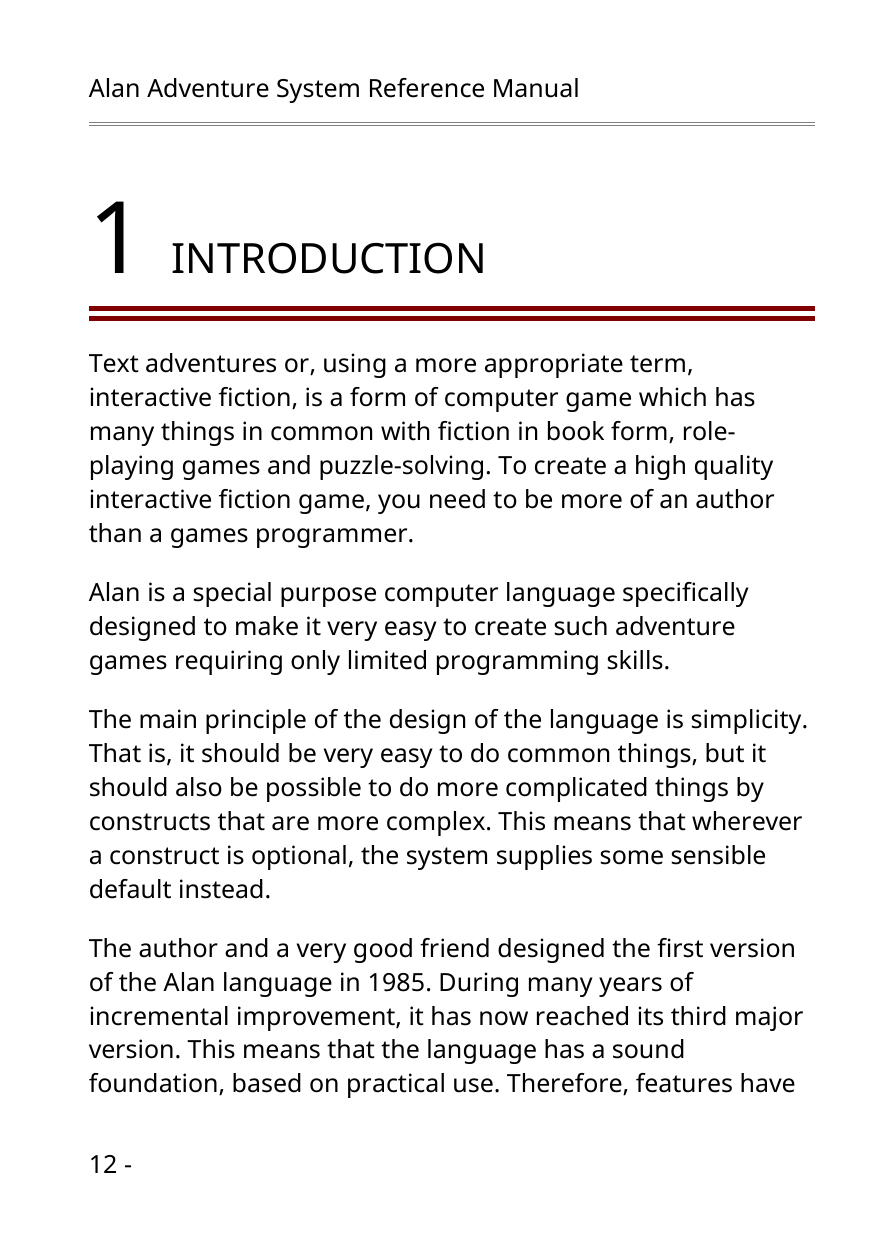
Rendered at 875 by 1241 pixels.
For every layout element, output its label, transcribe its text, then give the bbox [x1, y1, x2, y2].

text Text adventures or, using a more appropriate term, interactive fiction, is a form of computer game which has many things in common with fiction in book form, role-playing games and puzzle-solving. To create a high quality inter­active fiction game, you need to be more of an author than a games program­mer. [88, 346, 815, 550]
text The main principle of the design of the language is simplicity. That is, it should be very easy to do common things, but it should also be possible to do more complicated things by constructs that are more complex. This means that wherever a construct is optional, the system supplies some sensible default instead. [88, 702, 815, 906]
text Alan is a special purpose computer language specifically designed to make it very easy to create such adventure games requiring only limited programming skills. [88, 575, 815, 677]
subtitle Introduction [88, 167, 815, 321]
text The author and a very good friend designed the first version of the Alan language in 1985. During many years of incremental improvement, it has now reached its third major version. This means that the lan­guage has a sound foundation, based on practical use. Therefore, features have [88, 931, 815, 1100]
